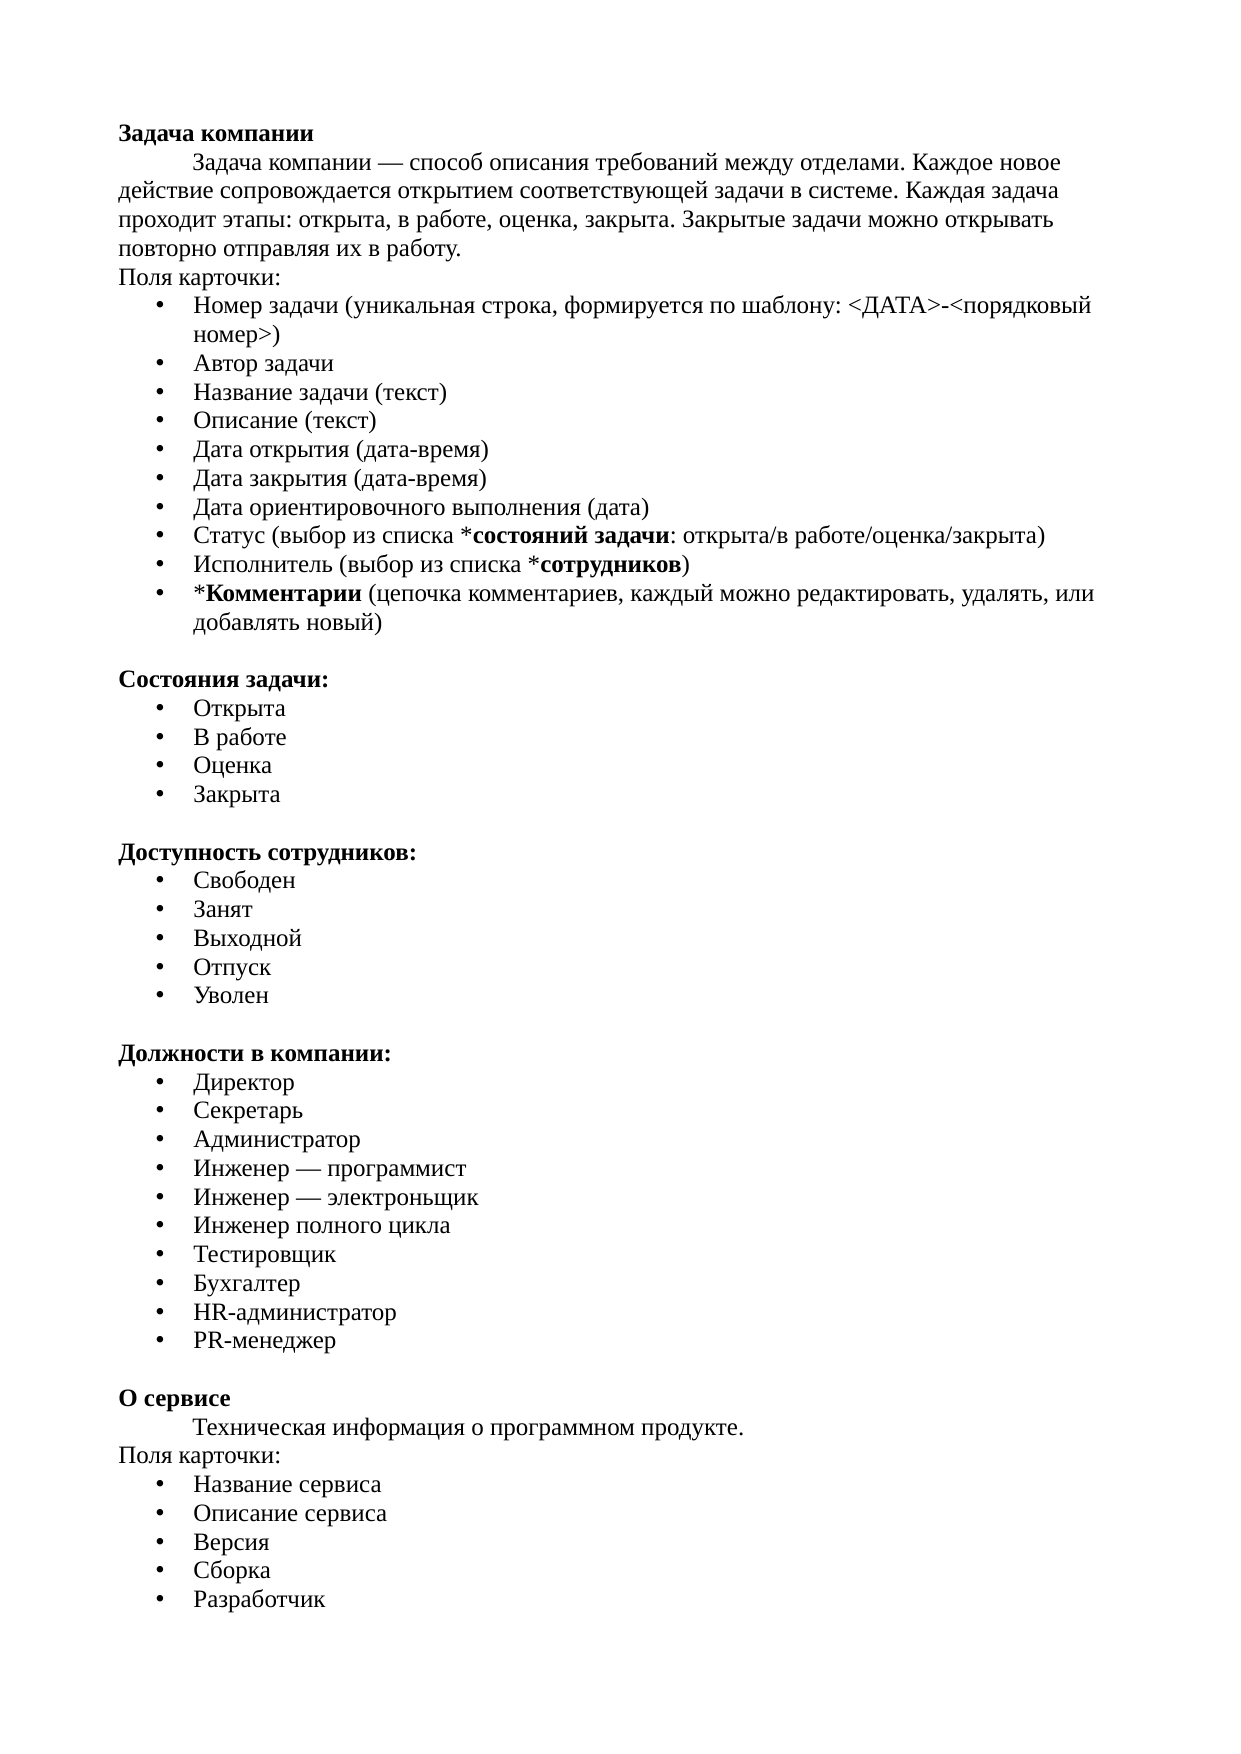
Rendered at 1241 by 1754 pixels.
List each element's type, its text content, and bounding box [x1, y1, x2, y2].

list Секретарь [156, 1096, 1122, 1124]
list Сборка [156, 1556, 1122, 1584]
list Инженер — электроньщик [156, 1182, 1122, 1211]
list Бухгалтер [156, 1268, 1122, 1297]
list Закрыта [156, 779, 1122, 808]
list Отпуск [156, 952, 1122, 981]
text Поля карточки: [118, 1441, 1122, 1469]
text Техническая информация о программном продукте. [118, 1412, 1122, 1441]
list Автор задачи [156, 348, 1122, 377]
text Задача компании — способ описания требований между отделами. Каждое новое действие сопровождается открытием соответствующей задачи в системе. Каждая задача проходит этапы: открыта, в работе, оценка, закрыта. Закрытые задачи можно открывать повторно отправляя их в работу. [118, 147, 1122, 262]
list Дата открытия (дата-время) [156, 434, 1122, 463]
text Задача компании [118, 118, 1122, 147]
list PR-менеджер [156, 1326, 1122, 1354]
list Описание сервиса [156, 1498, 1122, 1527]
list Разработчик [156, 1584, 1122, 1613]
list Открыта [156, 693, 1122, 722]
list Название сервиса [156, 1469, 1122, 1498]
list Инженер — программист [156, 1153, 1122, 1182]
list Дата ориентировочного выполнения (дата) [156, 492, 1122, 521]
list *Комментарии (цепочка комментариев, каждый можно редактировать, удалять, или добавлять новый) [156, 578, 1122, 636]
list В работе [156, 722, 1122, 751]
list Инженер полного цикла [156, 1211, 1122, 1239]
list Тестировщик [156, 1239, 1122, 1268]
text Доступность сотрудников: [118, 837, 1122, 866]
list Описание (текст) [156, 406, 1122, 434]
text О сервисе [118, 1383, 1122, 1412]
list Занят [156, 894, 1122, 923]
text Должности в компании: [118, 1038, 1122, 1067]
list Версия [156, 1527, 1122, 1556]
list Название задачи (текст) [156, 377, 1122, 406]
text Состояния задачи: [118, 664, 1122, 693]
list Директор [156, 1067, 1122, 1096]
list Дата закрытия (дата-время) [156, 463, 1122, 492]
list Статус (выбор из списка *состояний задачи: открыта/в работе/оценка/закрыта) [156, 521, 1122, 549]
list Уволен [156, 981, 1122, 1009]
list HR-администратор [156, 1297, 1122, 1326]
list Администратор [156, 1124, 1122, 1153]
list Номер задачи (уникальная строка, формируется по шаблону: <ДАТА>-<порядковый номер>) [156, 291, 1122, 348]
list Исполнитель (выбор из списка *сотрудников) [156, 549, 1122, 578]
text Поля карточки: [118, 262, 1122, 291]
list Оценка [156, 751, 1122, 779]
list Выходной [156, 923, 1122, 952]
list Свободен [156, 866, 1122, 894]
